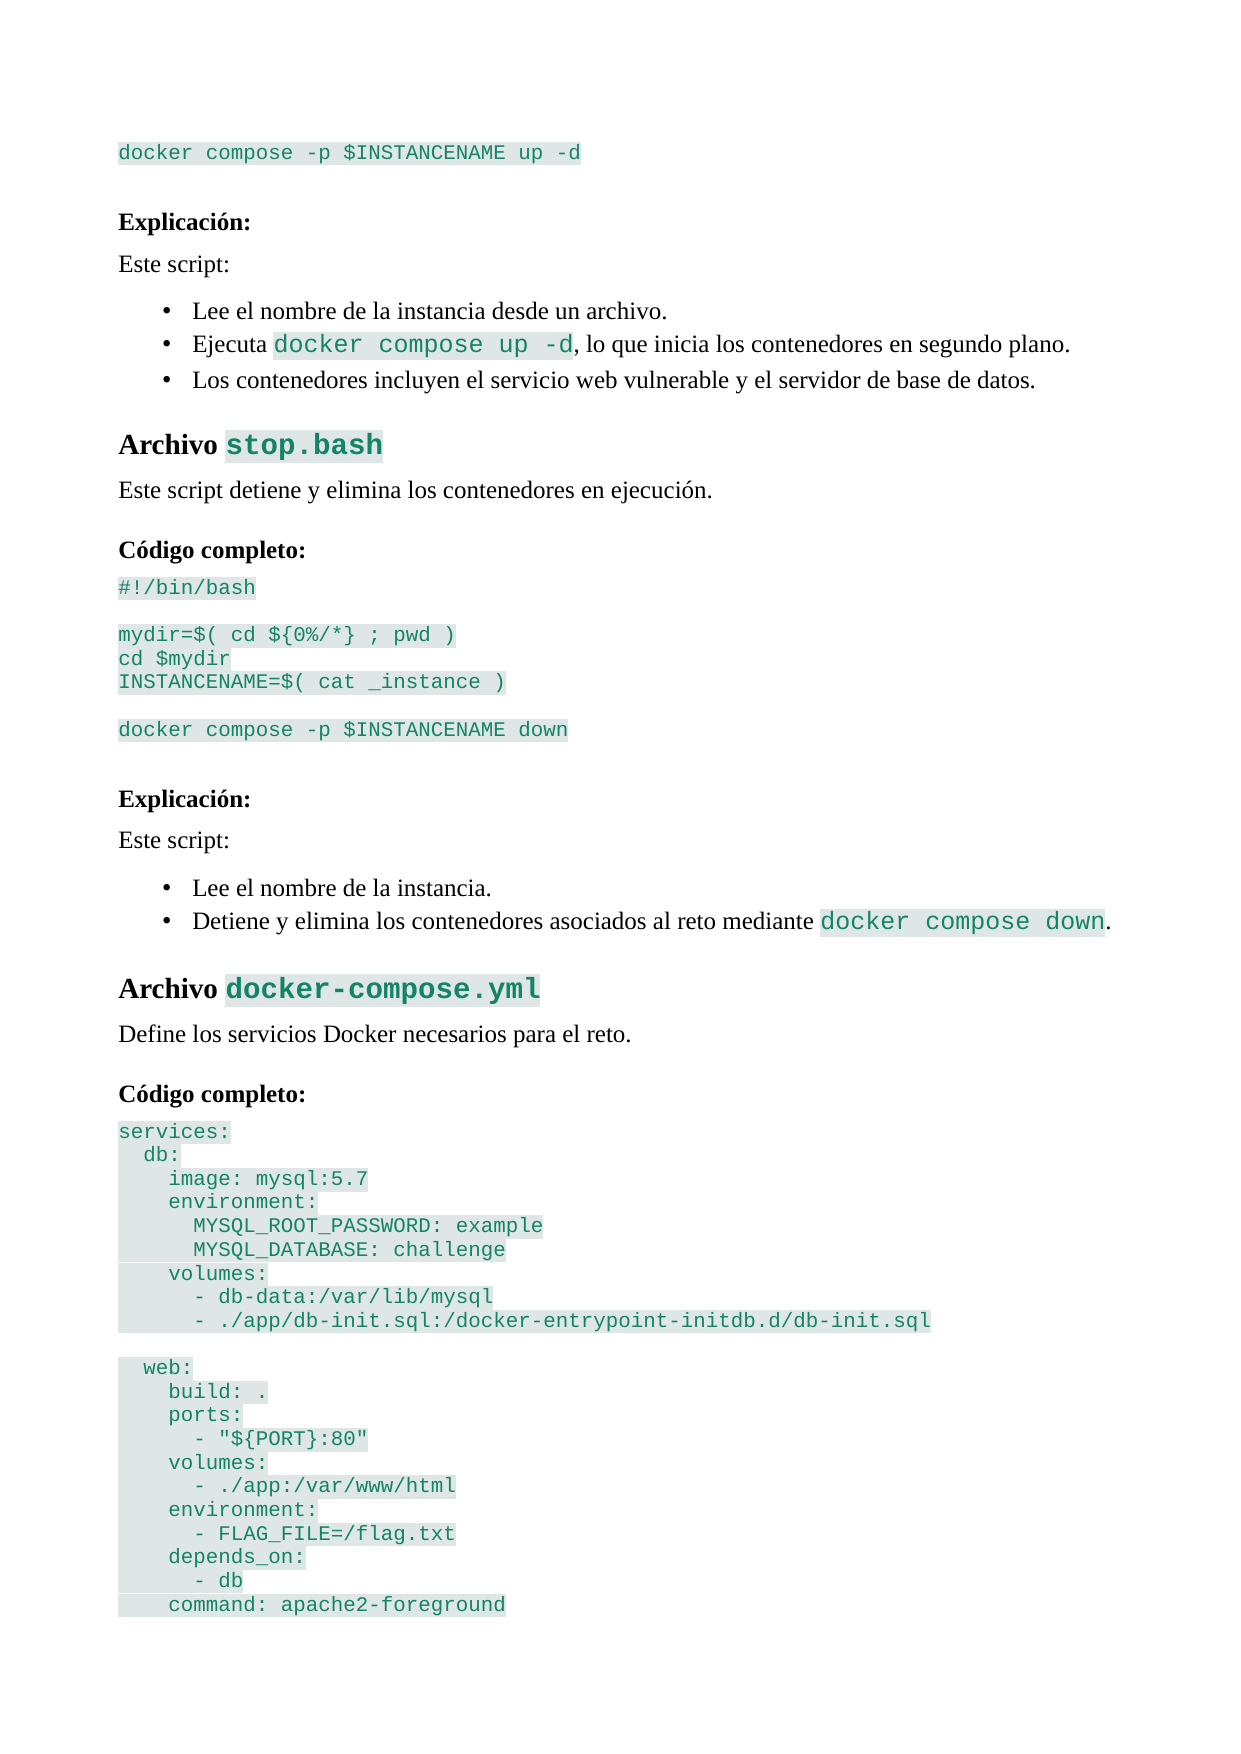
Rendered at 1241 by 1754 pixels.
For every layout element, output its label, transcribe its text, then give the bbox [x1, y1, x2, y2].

text services: [231, 1121, 1122, 1144]
subtitle Archivo docker-compose.yml [118, 971, 1122, 1007]
text - db [243, 1570, 1122, 1593]
text Este script: [118, 249, 1122, 277]
subtitle Explicación: [118, 784, 1122, 813]
text MYSQL_DATABASE: challenge [506, 1239, 1122, 1262]
text docker compose -p $INSTANCENAME down [568, 719, 1122, 742]
text #!/bin/bash [256, 577, 1122, 600]
list Lee el nombre de la instancia desde un archivo. [162, 296, 1122, 325]
text docker compose -p $INSTANCENAME up -d [581, 142, 1122, 165]
text INSTANCENAME=$( cat _instance ) [506, 671, 1122, 695]
subtitle Código completo: [118, 1079, 1122, 1108]
text Este script detiene y elimina los contenedores en ejecución. [118, 475, 1122, 504]
text - "${PORT}:80" [368, 1428, 1122, 1452]
text environment: [318, 1192, 1122, 1215]
text environment: [318, 1499, 1122, 1523]
text Define los servicios Docker necesarios para el reto. [118, 1019, 1122, 1048]
text mydir=$( cd ${0%/*} ; pwd ) [456, 624, 1122, 648]
subtitle Archivo stop.bash [118, 427, 1122, 463]
text depends_on: [306, 1546, 1122, 1570]
text - ./app/db-init.sql:/docker-entrypoint-initdb.d/db-init.sql [931, 1310, 1122, 1333]
text build: . [268, 1381, 1122, 1404]
text - db-data:/var/lib/mysql [493, 1286, 1122, 1310]
subtitle Explicación: [118, 207, 1122, 236]
text volumes: [268, 1452, 1122, 1475]
list Lee el nombre de la instancia. [162, 873, 1122, 902]
text Este script: [118, 826, 1122, 854]
subtitle Código completo: [118, 536, 1122, 564]
text db: [181, 1144, 1122, 1168]
text volumes: [118, 1262, 1122, 1286]
text - ./app:/var/www/html [456, 1475, 1122, 1499]
list Ejecuta docker compose up -d, lo que inicia los contenedores en segundo plano. [162, 329, 1122, 360]
text - FLAG_FILE=/flag.txt [456, 1523, 1122, 1546]
text cd $mydir [231, 648, 1122, 671]
list Detiene y elimina los contenedores asociados al reto mediante docker compose down. [162, 906, 1122, 937]
text command: apache2-foreground [118, 1593, 1122, 1617]
text ports: [243, 1404, 1122, 1428]
text image: mysql:5.7 [368, 1168, 1122, 1192]
list Los contenedores incluyen el servicio web vulnerable y el servidor de base de datos. [162, 365, 1122, 393]
text web: [193, 1357, 1122, 1381]
text MYSQL_ROOT_PASSWORD: example [543, 1215, 1122, 1239]
